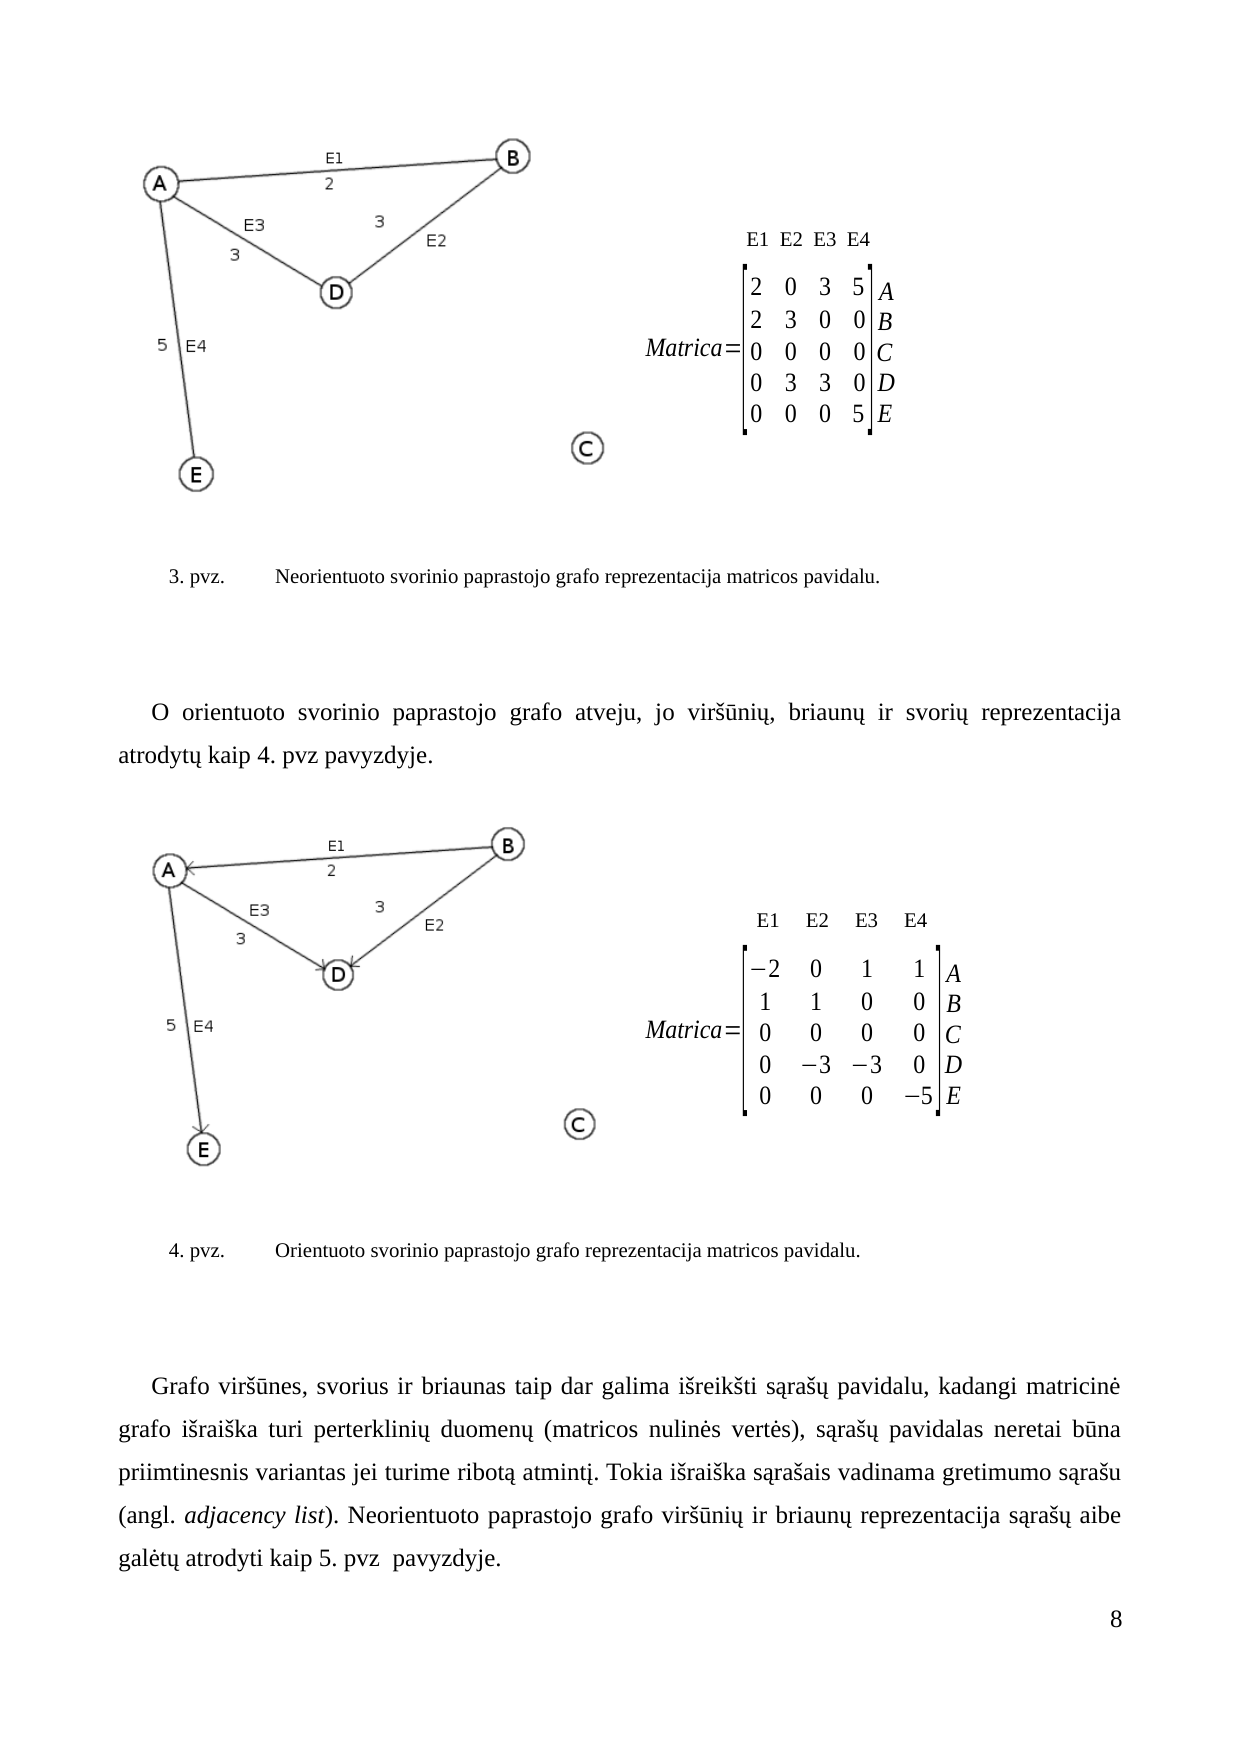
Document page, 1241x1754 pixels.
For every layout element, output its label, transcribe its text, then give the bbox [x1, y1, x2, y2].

picture [140, 818, 605, 1172]
table_header [119, 807, 1122, 818]
table_header [125, 813, 621, 818]
table_header E1 E2 E3 E4 [621, 124, 1116, 539]
table_cell Orientuoto svorinio paprastojo grafo reprezentacija matricos pavidalu. [119, 1219, 1122, 1280]
text O orientuoto svorinio paprastojo grafo atveju, jo viršūnių, briaunų ir svorių reprezentacija atrodytų kaip 4 pavyzdyje. [118, 697, 1122, 769]
table_cell Neorientuoto svorinio paprastojo grafo reprezentacija matricos pavidalu. [119, 545, 1122, 606]
table_header E1 E2 E3 E4 [621, 813, 1116, 1213]
table_header [119, 819, 1122, 1219]
table_header [119, 118, 1122, 129]
picture [130, 129, 615, 498]
table_header [125, 130, 621, 539]
text Grafo viršūnes, svorius ir briaunas taip dar galima išreikšti sąrašų pavidalu, kadangi matricinė grafo išraiška turi perterklinių duomenų (matricos nulinės vertės), sąrašų pavidalas neretai būna priimtinesnis variantas jei turime ribotą atmintį. Tokia išraiška sąrašais vadinama gretimumo sąrašu (angl. adjacency list). Neorientuoto paprastojo grafo viršūnių ir briaunų reprezentacija sąrašų aibe galėtų atrodyti kaip 5 pavyzdyje. [118, 1371, 1122, 1572]
table_header [119, 130, 1122, 545]
table_header [125, 124, 621, 129]
table_header [125, 819, 621, 1213]
